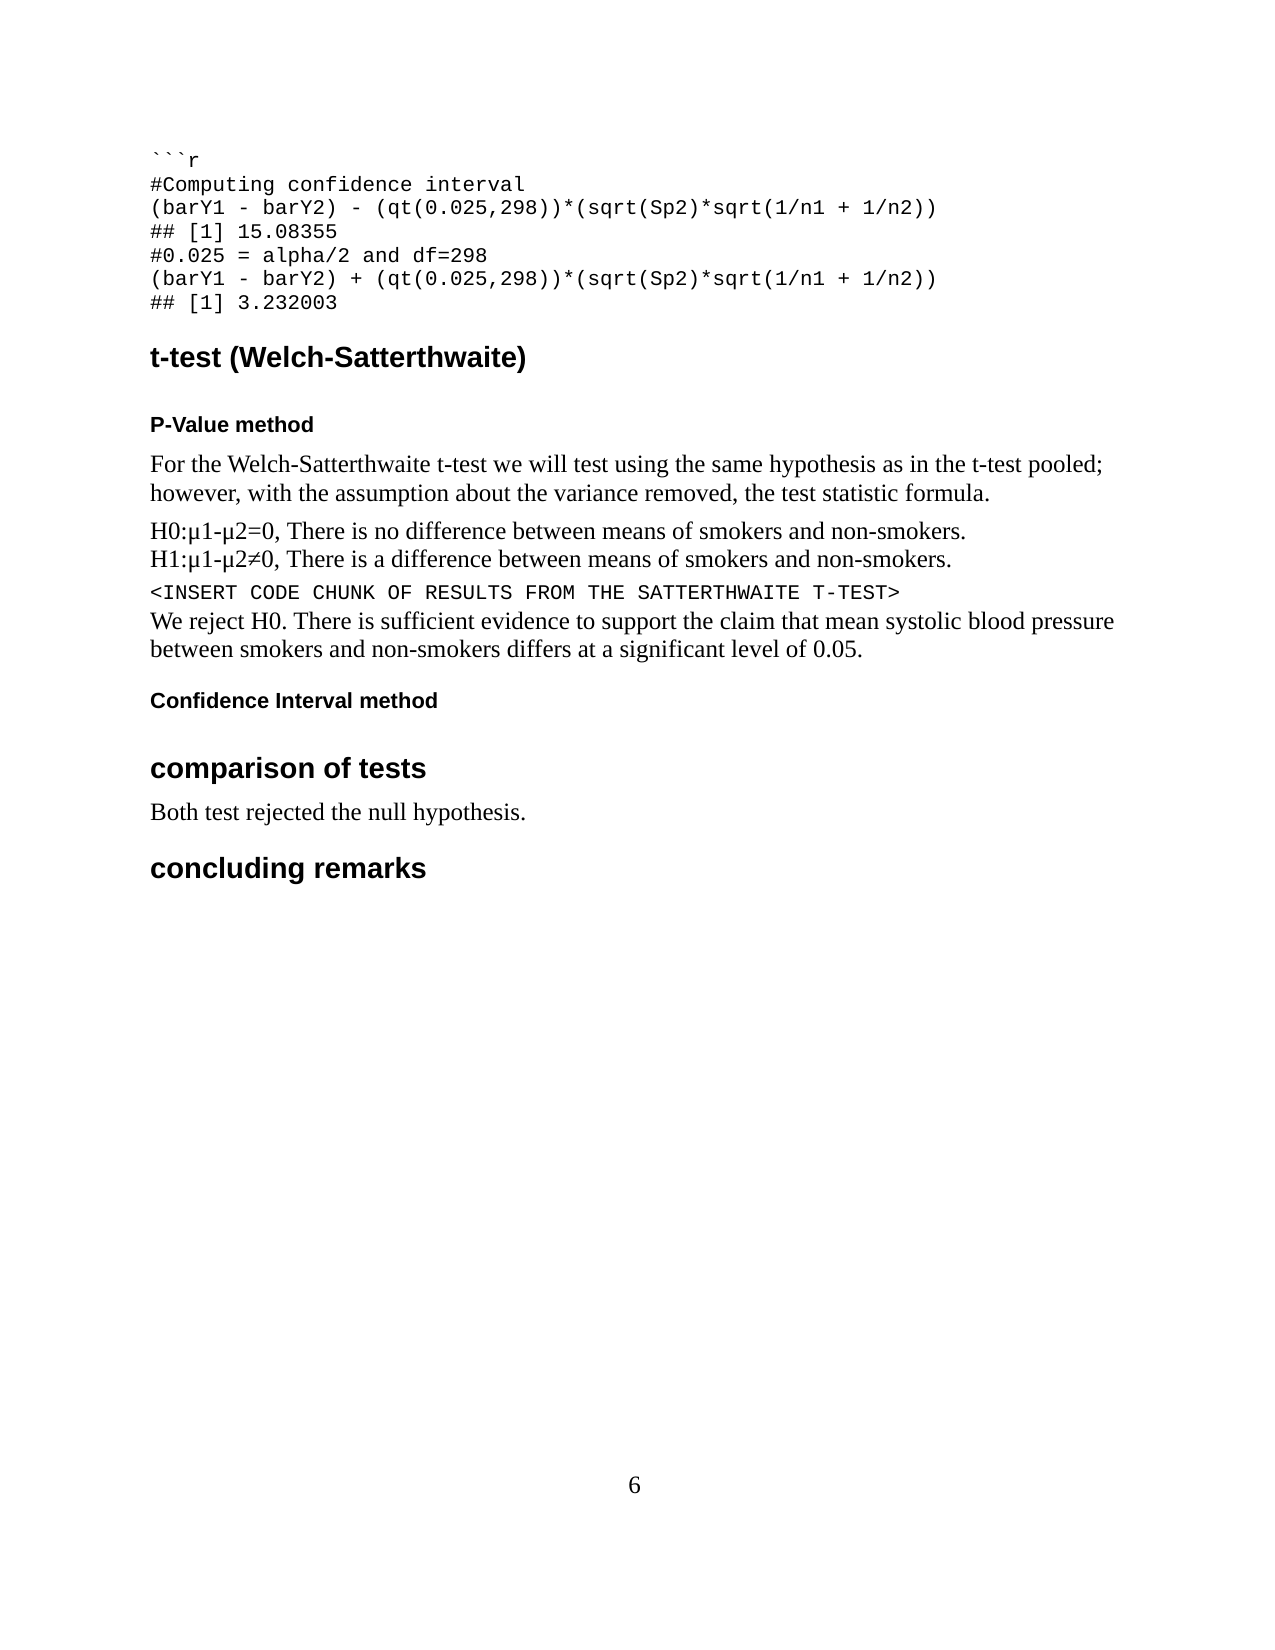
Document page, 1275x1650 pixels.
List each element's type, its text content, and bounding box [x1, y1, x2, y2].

text <INSERT CODE CHUNK OF RESULTS FROM THE SATTERTHWAITE T-TEST> [150, 582, 1125, 606]
text We reject H0. There is sufficient evidence to support the claim that mean systolic blood pressure between smokers and non-smokers differs at a significant level of 0.05. [150, 606, 1125, 663]
subtitle concluding remarks [150, 851, 1125, 884]
text ## [1] 3.232003 [150, 292, 1125, 316]
text ```r [150, 150, 1125, 174]
text (barY1 - barY2) + (qt(0.025,298))*(sqrt(Sp2)*sqrt(1/n1 + 1/n2)) [150, 268, 1125, 292]
text ## [1] 15.08355 [150, 221, 1125, 244]
text H0:μ1-μ2=0, There is no difference between means of smokers and non-smokers. H1:μ1-μ2≠0, There is a difference between means of smokers and non-smokers. [150, 516, 1125, 573]
subtitle comparison of tests [150, 751, 1125, 784]
text Both test rejected the null hypothesis. [150, 797, 1125, 826]
text #0.025 = alpha/2 and df=298 [150, 244, 1125, 268]
subtitle t-test (Welch-Satterthwaite) [150, 341, 1125, 374]
text For the Welch-Satterthwaite t-test we will test using the same hypothesis as in the t-test pooled; however, with the assumption about the variance removed, the test statistic formula. [150, 449, 1125, 507]
text (barY1 - barY2) - (qt(0.025,298))*(sqrt(Sp2)*sqrt(1/n1 + 1/n2)) [150, 197, 1125, 221]
text #Computing confidence interval [150, 174, 1125, 197]
subtitle Confidence Interval method [150, 688, 1125, 713]
subtitle P-Value method [150, 412, 1125, 437]
